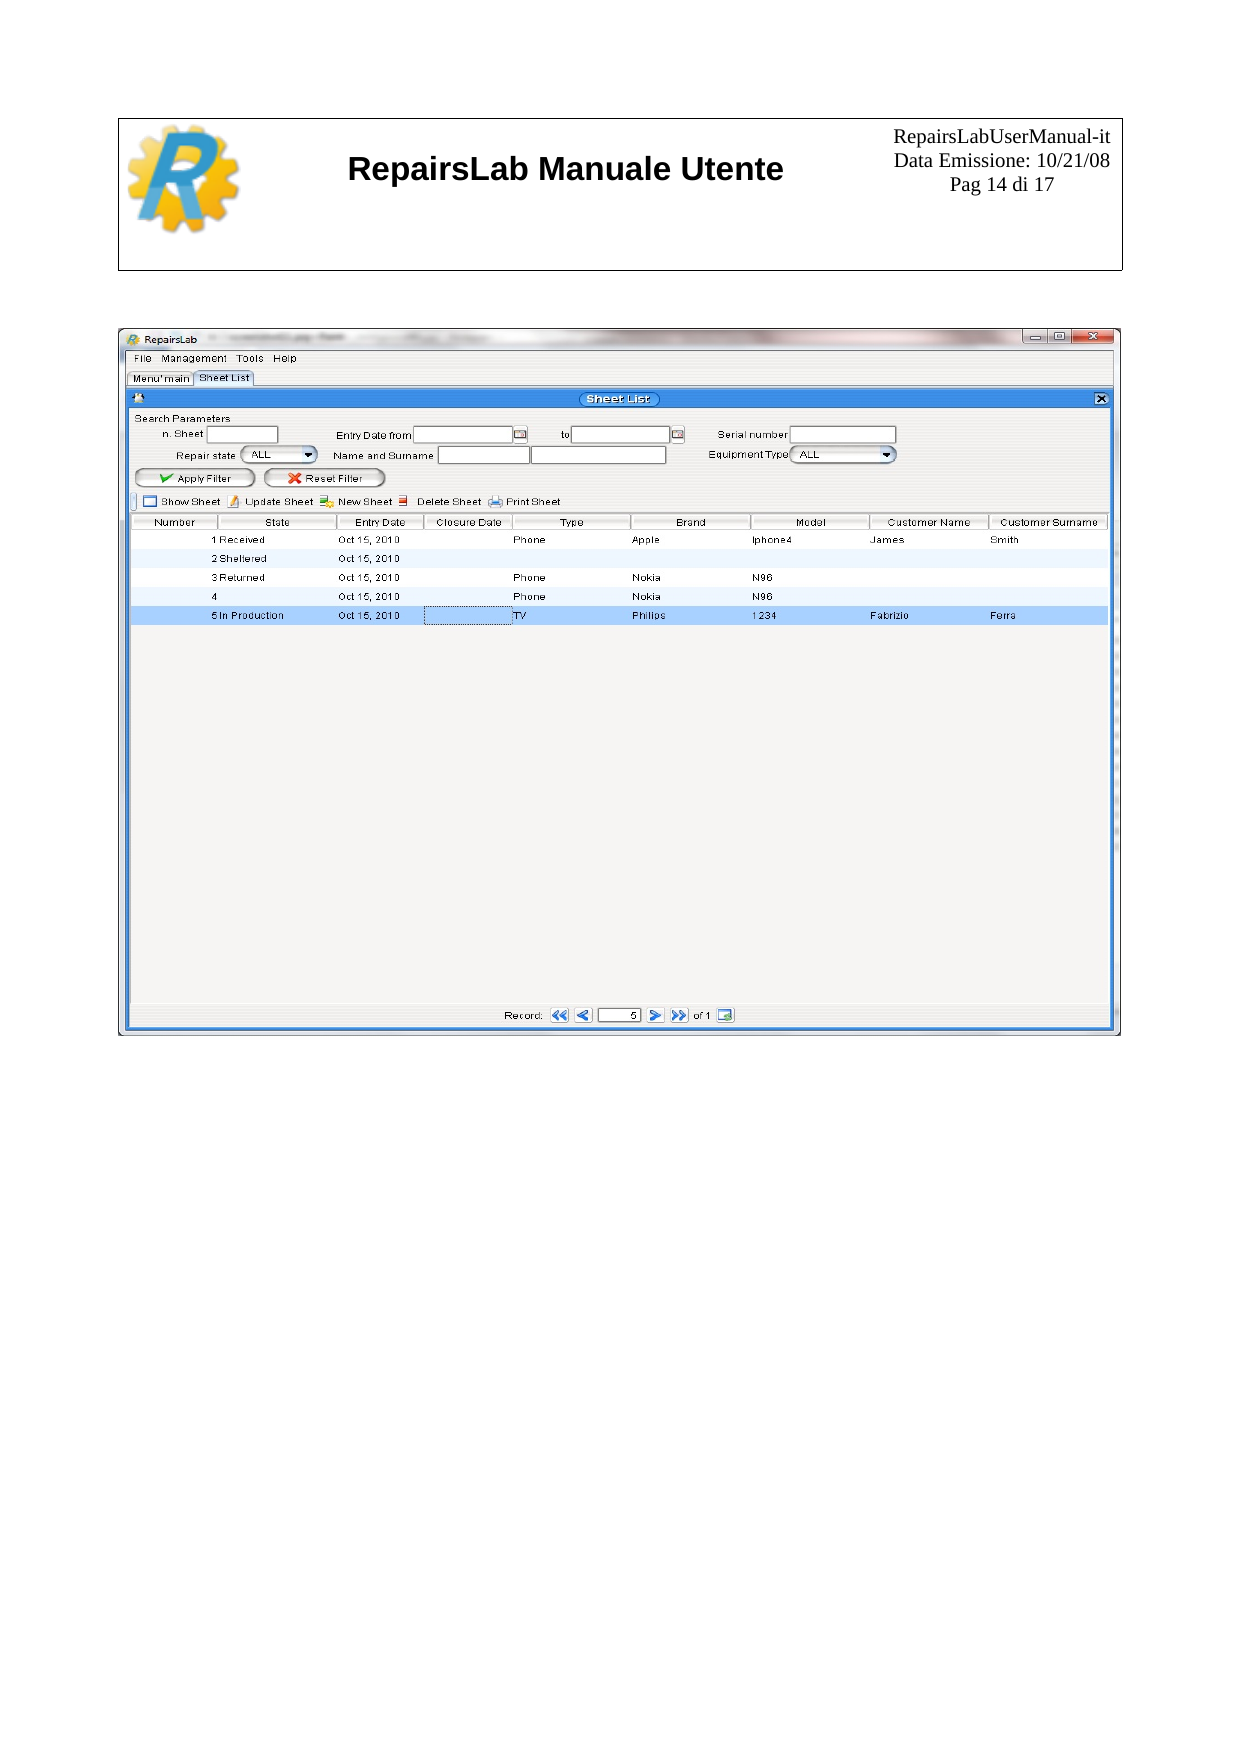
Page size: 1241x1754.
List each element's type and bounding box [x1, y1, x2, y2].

picture [118, 328, 1122, 1039]
picture [127, 123, 241, 236]
